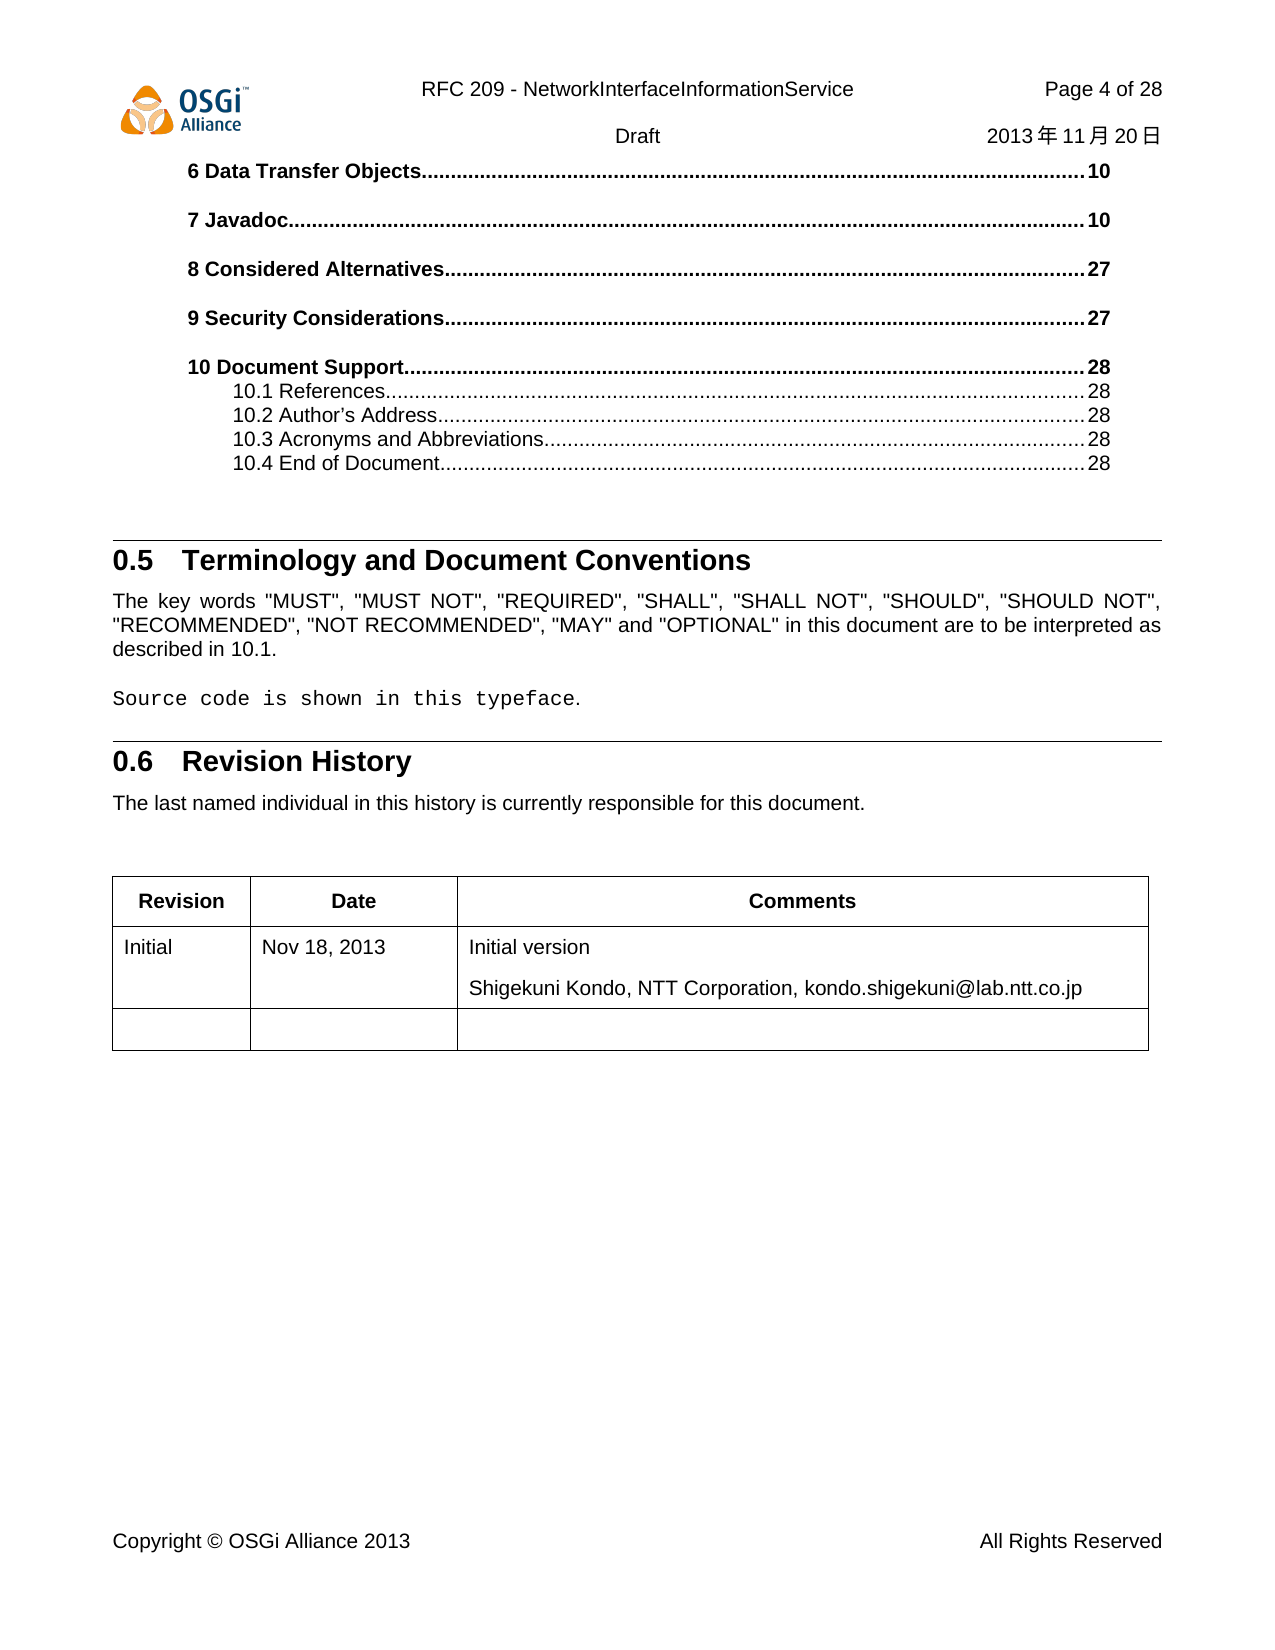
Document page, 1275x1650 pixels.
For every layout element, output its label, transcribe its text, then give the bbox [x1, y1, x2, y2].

table_cell [251, 1009, 457, 1050]
table_header Revision [113, 877, 250, 926]
table_cell Initial [113, 927, 250, 1008]
text 8 Considered Alternatives 27 [187, 257, 1162, 281]
table_cell Initial version Shigekuni Kondo, NTT Corporation, kondo.shigekuni@lab.ntt.co.jp [458, 927, 1148, 1008]
text 10.4 End of Document 28 [232, 451, 1162, 474]
text 10.1 References 28 [232, 379, 1162, 403]
table_cell [113, 1009, 250, 1050]
table_cell Nov 18, 2013 [251, 927, 457, 1008]
table_header Comments [458, 877, 1148, 926]
text Source code is shown in this typeface. [112, 686, 1162, 712]
text 7 Javadoc 10 [187, 208, 1162, 232]
subtitle Revision History [112, 742, 1162, 778]
text The key words "MUST", "MUST NOT", "REQUIRED", "SHALL", "SHALL NOT", "SHOULD", "SHOULD NOT", "RECOMMENDED", "NOT RECOMMENDED", "MAY" and "OPTIONAL" in this document are to be interpreted as described in 10.1. [112, 589, 1162, 661]
table_cell [458, 1009, 1148, 1050]
text 9 Security Considerations 27 [187, 306, 1162, 330]
text 6 Data Transfer Objects 10 [187, 159, 1162, 183]
text The last named individual in this history is currently responsible for this document. [112, 790, 1162, 814]
table_header Date [251, 877, 457, 926]
text 10.2 Author’s Address 28 [232, 403, 1162, 427]
text 10 Document Support 28 [187, 355, 1162, 379]
picture [113, 78, 257, 142]
subtitle Terminology and Document Conventions [112, 541, 1162, 577]
text 10.3 Acronyms and Abbreviations 28 [232, 427, 1162, 451]
